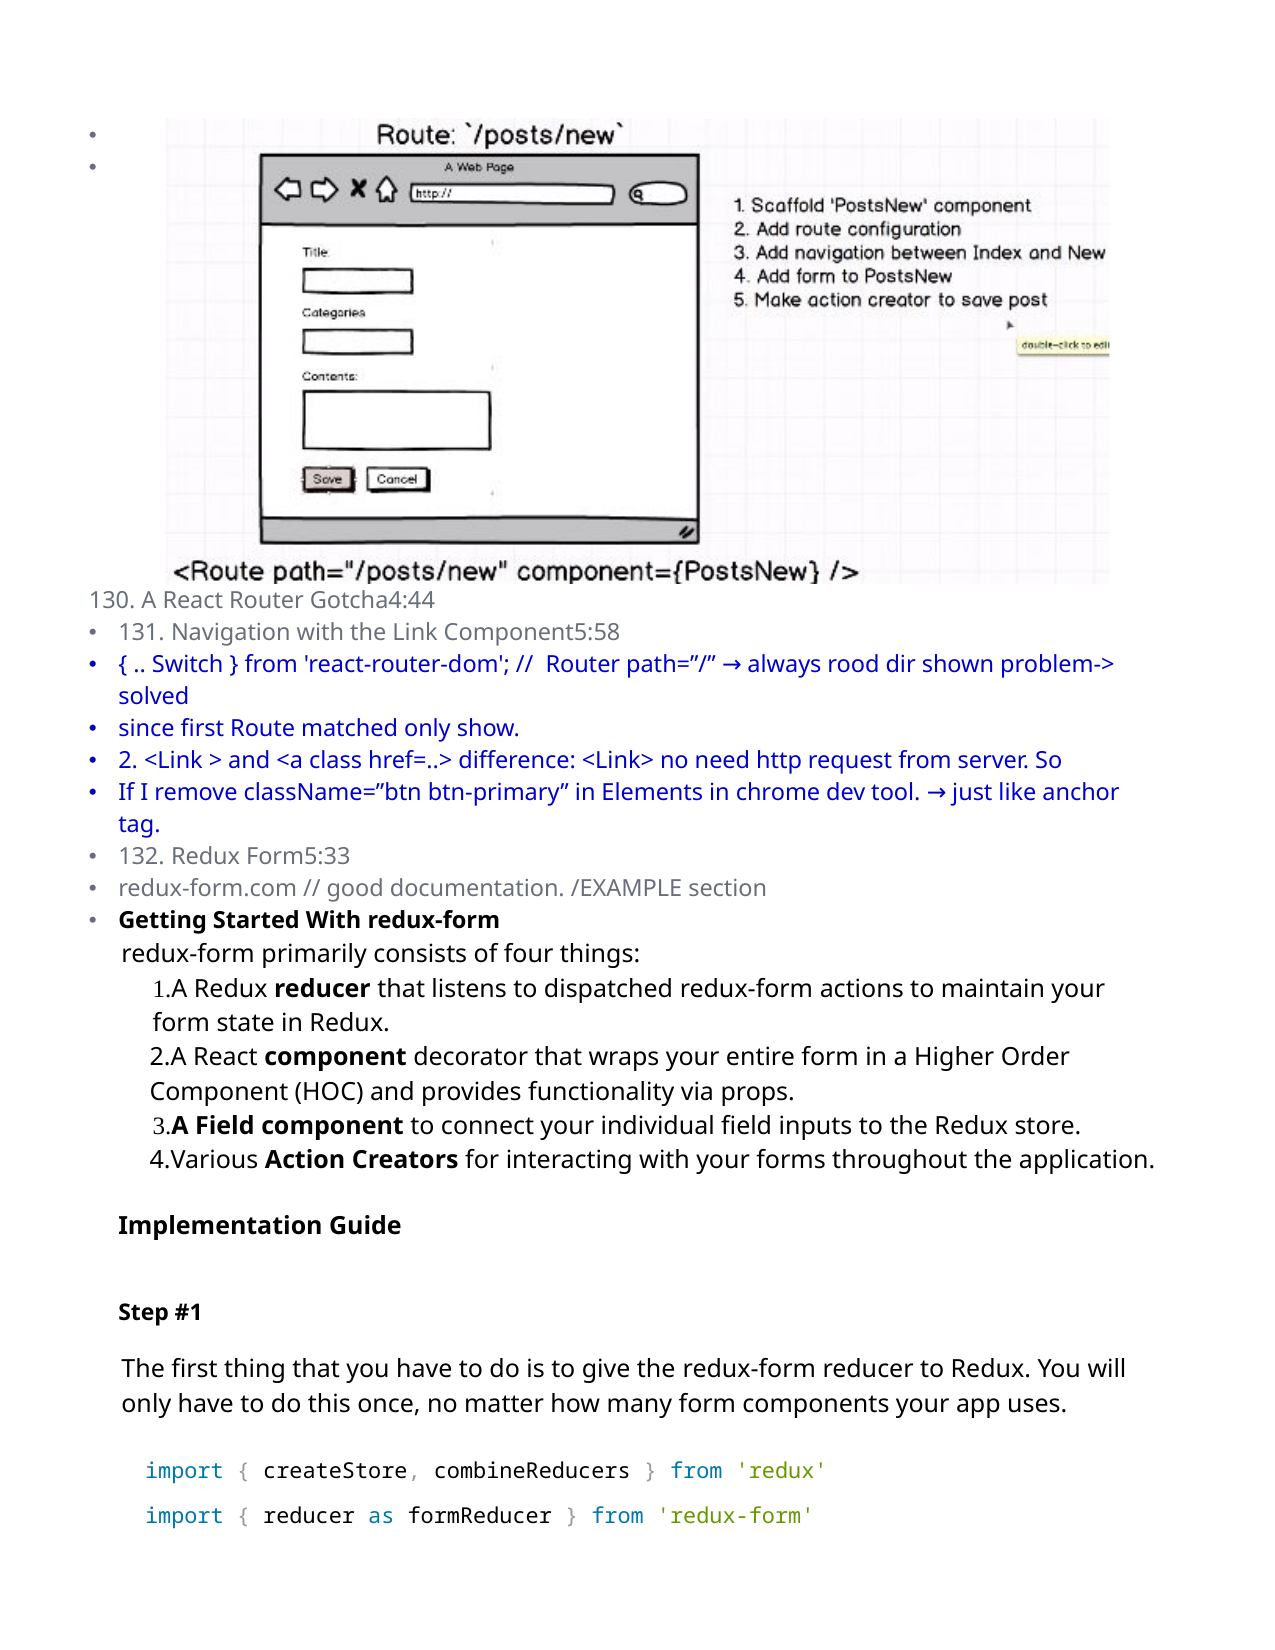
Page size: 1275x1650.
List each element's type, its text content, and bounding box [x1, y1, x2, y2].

subtitle Getting Started With redux-form [118, 903, 1157, 936]
list 130. A React Router Gotcha4:44 [118, 150, 1157, 616]
subtitle Step #1 [118, 1296, 1157, 1327]
text The first thing that you have to do is to give the redux-form reducer to Redux. You will only have to do this once, no matter how many form components your app uses. [121, 1351, 1154, 1419]
subtitle Implementation Guide [118, 1207, 1157, 1241]
list since first Route matched only show. [118, 712, 1157, 744]
list A Field component to connect your individual field inputs to the Redux store. [152, 1107, 1154, 1142]
list Various Action Creators for interacting with your forms throughout the application. [149, 1142, 1157, 1176]
list If I remove className=”btn btn-primary” in Elements in chrome dev tool. → just like anchor tag. [118, 776, 1157, 839]
list 2. <Link > and <a class href=..> difference: <Link> no need http request from server. So [118, 744, 1157, 776]
picture [165, 118, 1110, 584]
list 131. Navigation with the Link Component5:58 [118, 616, 1157, 648]
text import { reducer as formReducer } from 'redux-form' [145, 1500, 1130, 1529]
list { .. Switch } from 'react-router-dom'; // Router path=”/” → always rood dir shown problem-> solved [118, 648, 1157, 712]
text import { createStore, combineReducers } from 'redux' [145, 1455, 1130, 1485]
list redux-form.com // good documentation. /EXAMPLE section [118, 872, 1157, 903]
list A React component decorator that wraps your entire form in a Higher Order Component (HOC) and provides functionality via props. [149, 1039, 1157, 1107]
text redux-form primarily consists of four things: [121, 936, 1154, 970]
list A Redux reducer that listens to dispatched redux-form actions to maintain your form state in Redux. [152, 970, 1154, 1039]
list 132. Redux Form5:33 [118, 839, 1157, 872]
